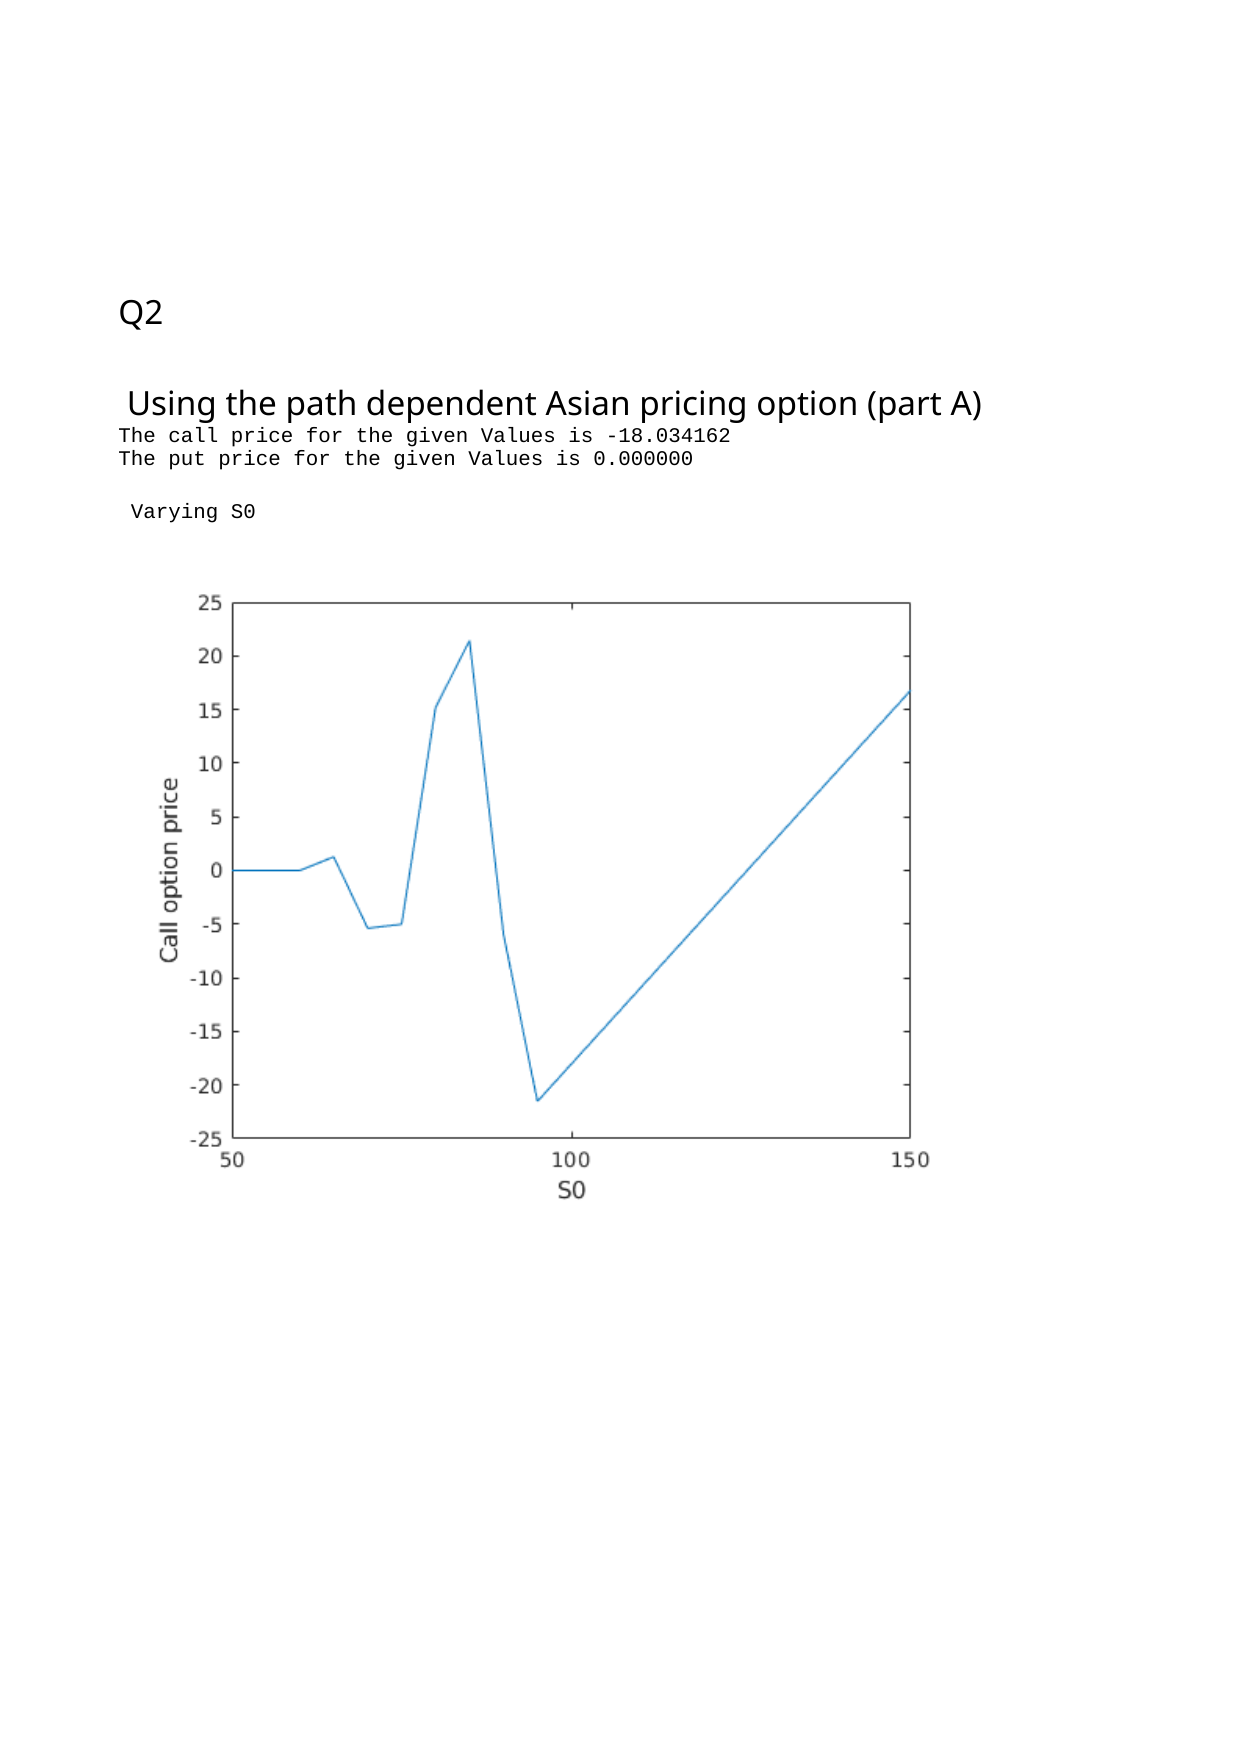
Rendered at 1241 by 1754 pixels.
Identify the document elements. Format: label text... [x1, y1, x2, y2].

picture [118, 554, 994, 1211]
text The put price for the given Values is 0.000000 [118, 448, 1122, 472]
text The call price for the given Values is -18.034162 [118, 425, 1122, 448]
text Q2 [118, 288, 1122, 334]
text Varying S0 [118, 501, 1122, 525]
text Using the path dependent Asian pricing option (part A) [118, 379, 1122, 425]
